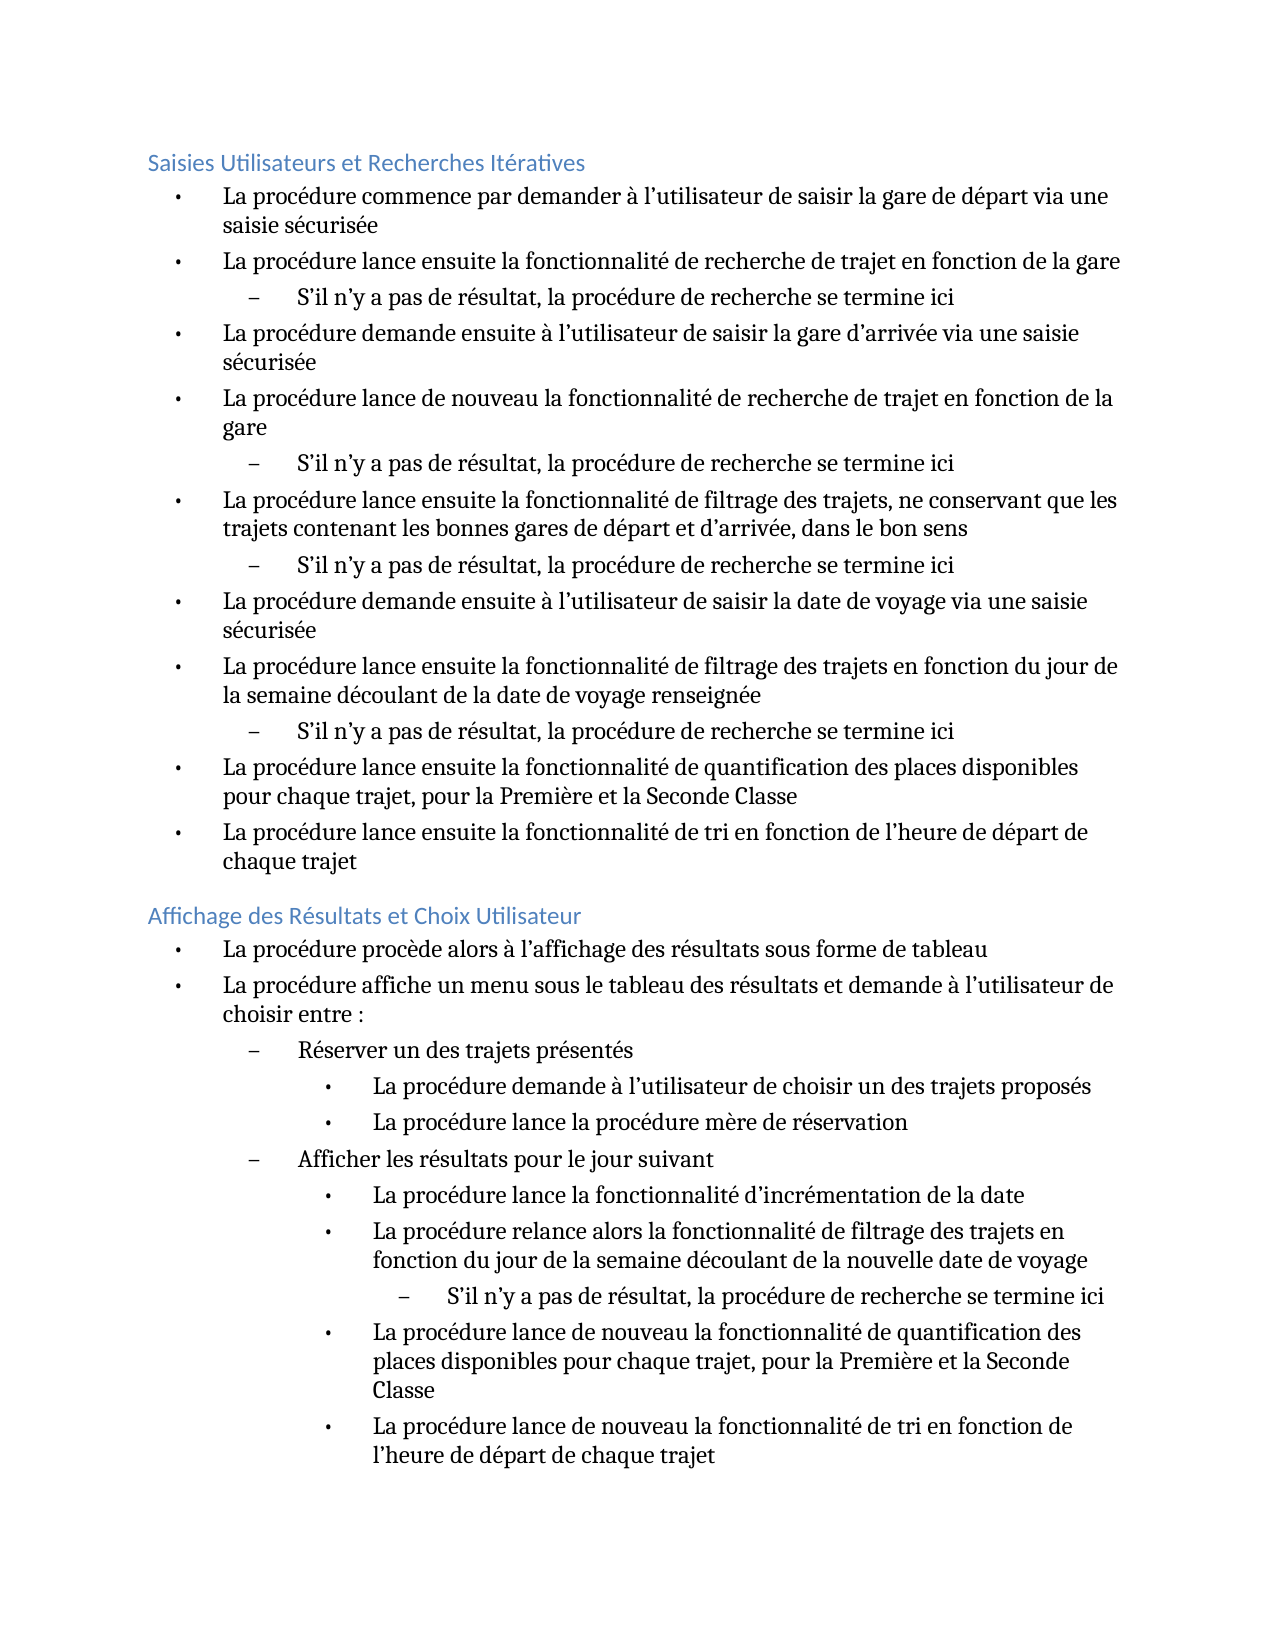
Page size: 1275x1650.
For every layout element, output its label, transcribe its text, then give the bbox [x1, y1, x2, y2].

list La procédure demande ensuite à l’utilisateur de saisir la date de voyage via une saisie sécurisée [173, 587, 1127, 644]
list La procédure lance de nouveau la fonctionnalité de recherche de trajet en fonction de la gare [173, 384, 1127, 442]
list La procédure relance alors la fonctionnalité de filtrage des trajets en fonction du jour de la semaine découlant de la nouvelle date de voyage [323, 1217, 1127, 1274]
list Réserver un des trajets présentés [248, 1036, 1127, 1064]
list La procédure lance la procédure mère de réservation [323, 1108, 1127, 1137]
list La procédure lance ensuite la fonctionnalité de recherche de trajet en fonction de la gare [173, 247, 1127, 276]
list La procédure lance de nouveau la fonctionnalité de tri en fonction de l’heure de départ de chaque trajet [323, 1412, 1127, 1469]
list La procédure lance ensuite la fonctionnalité de tri en fonction de l’heure de départ de chaque trajet [173, 818, 1127, 876]
list La procédure demande ensuite à l’utilisateur de saisir la gare d’arrivée via une saisie sécurisée [173, 319, 1127, 377]
list S’il n’y a pas de résultat, la procédure de recherche se termine ici [248, 449, 1127, 478]
list La procédure lance ensuite la fonctionnalité de quantification des places disponibles pour chaque trajet, pour la Première et la Seconde Classe [173, 753, 1127, 811]
list La procédure demande à l’utilisateur de choisir un des trajets proposés [323, 1072, 1127, 1101]
list S’il n’y a pas de résultat, la procédure de recherche se termine ici [248, 717, 1127, 746]
list La procédure lance ensuite la fonctionnalité de filtrage des trajets, ne conservant que les trajets contenant les bonnes gares de départ et d’arrivée, dans le bon sens [173, 486, 1127, 543]
subtitle Saisies Utilisateurs et Recherches Itératives [148, 148, 1127, 178]
list S’il n’y a pas de résultat, la procédure de recherche se termine ici [398, 1282, 1127, 1311]
list S’il n’y a pas de résultat, la procédure de recherche se termine ici [248, 551, 1127, 579]
list La procédure lance ensuite la fonctionnalité de filtrage des trajets en fonction du jour de la semaine découlant de la date de voyage renseignée [173, 652, 1127, 709]
list Afficher les résultats pour le jour suivant [248, 1144, 1127, 1173]
list La procédure lance de nouveau la fonctionnalité de quantification des places disponibles pour chaque trajet, pour la Première et la Seconde Classe [323, 1318, 1127, 1404]
list S’il n’y a pas de résultat, la procédure de recherche se termine ici [248, 283, 1127, 312]
list La procédure lance la fonctionnalité d’incrémentation de la date [323, 1181, 1127, 1209]
list La procédure procède alors à l’affichage des résultats sous forme de tableau [173, 934, 1127, 963]
list La procédure affiche un menu sous le tableau des résultats et demande à l’utilisateur de choisir entre : [173, 971, 1127, 1028]
subtitle Affichage des Résultats et Choix Utilisateur [148, 900, 1127, 931]
list La procédure commence par demander à l’utilisateur de saisir la gare de départ via une saisie sécurisée [173, 182, 1127, 239]
